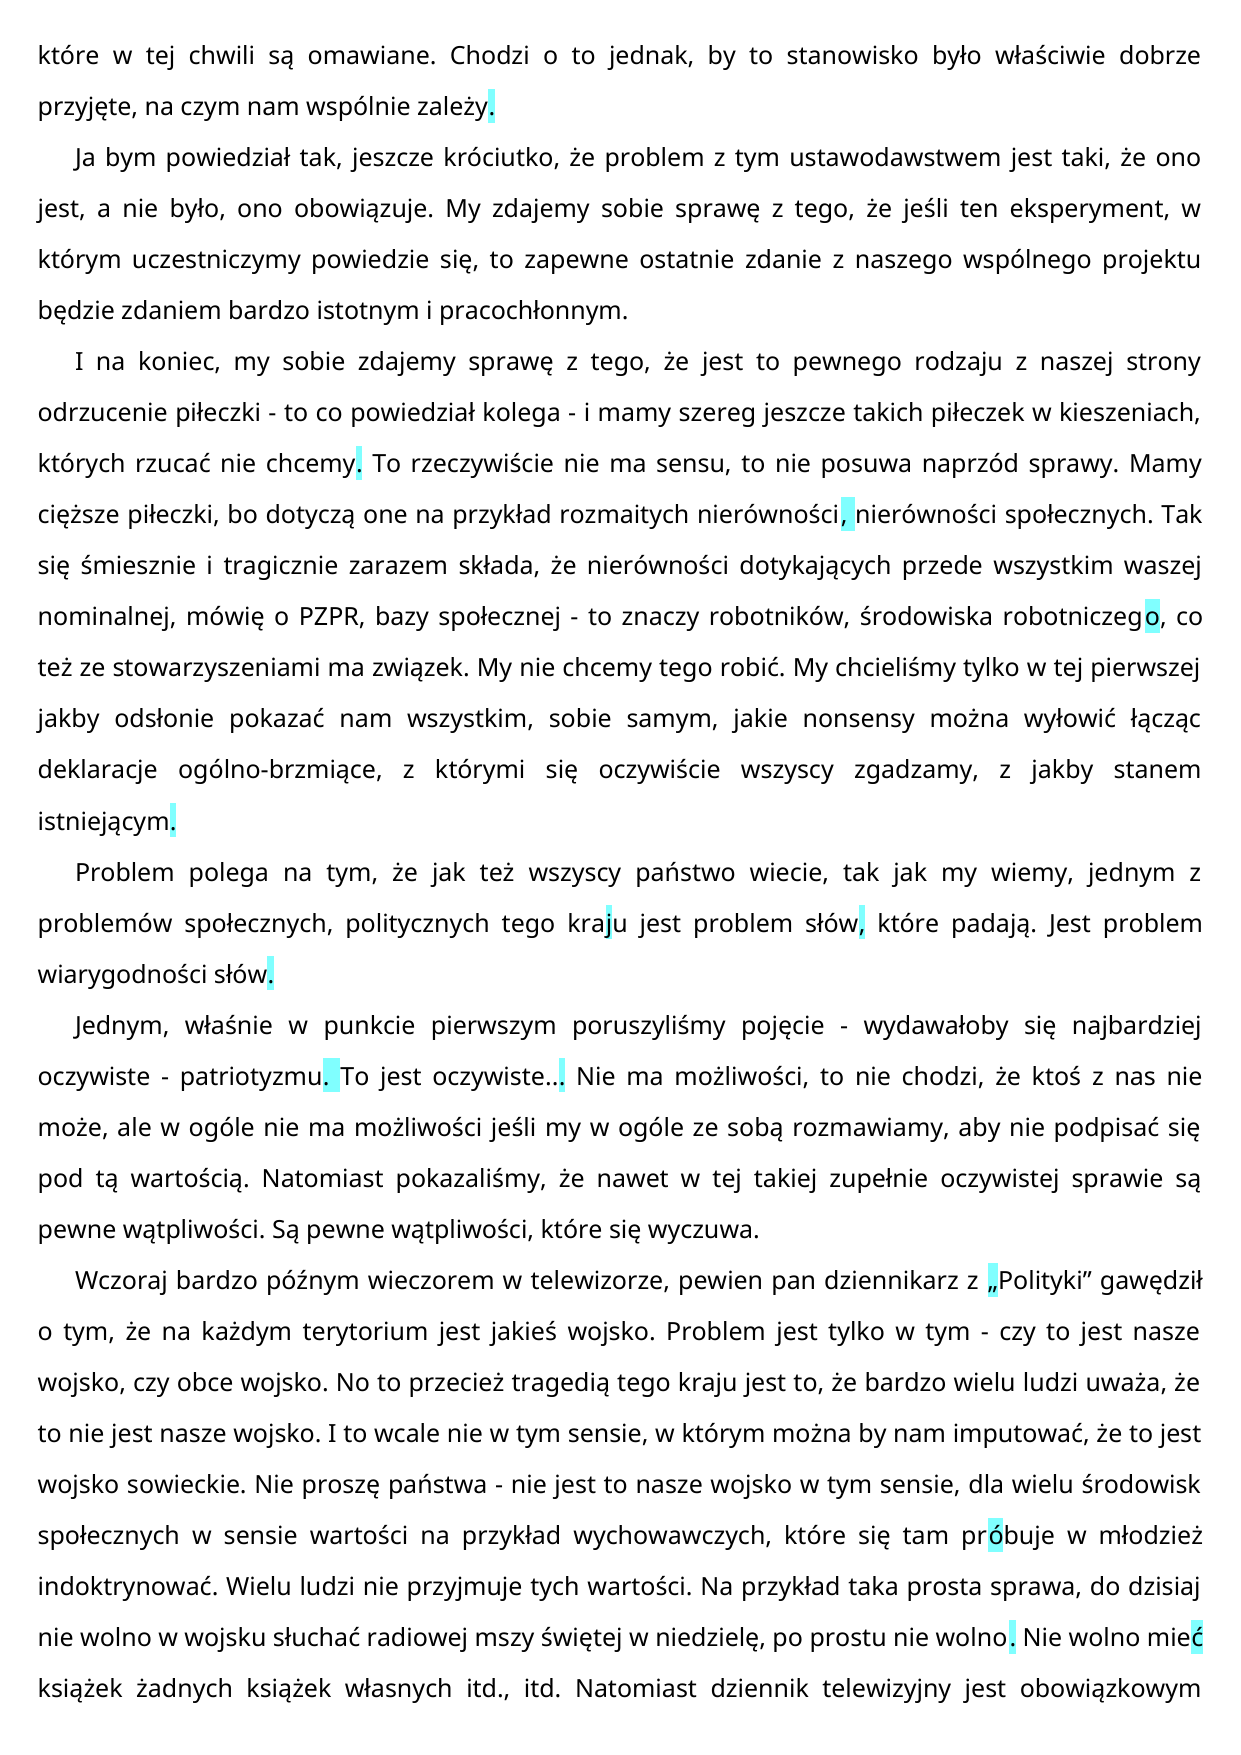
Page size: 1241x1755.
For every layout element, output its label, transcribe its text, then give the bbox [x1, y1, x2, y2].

text Wczoraj bardzo późnym wieczorem w telewizorze, pewien pan dziennikarz z „Polityki” gawędził o tym, że na każdym terytorium jest jakieś wojsko. Problem jest tylko w tym - czy to jest nasze wojsko, czy obce wojsko. No to przecież tragedią tego kraju jest to, że bardzo wielu ludzi uważa, że to nie jest nasze wojsko. I to wcale nie w tym sensie, w którym można by nam imputować, że to jest wojsko sowieckie. Nie proszę państwa - nie jest to nasze wojsko w tym sensie, dla wielu środowisk społecznych w sensie wartości na przykład wychowawczych, które się tam próbuje w młodzież indoktrynować. Wielu ludzi nie przyjmuje tych wartości. Na przykład taka prosta sprawa, do dzisiaj nie wolno w wojsku słuchać radiowej mszy świętej w niedzielę, po prostu nie wolno. Nie wolno mieć książek żadnych książek własnych itd., itd. Natomiast dziennik telewizyjny jest obowiązkowym [37, 1262, 1203, 1705]
text Jednym, właśnie w punkcie pierwszym poruszyliśmy pojęcie - wydawałoby się najbardziej oczywiste - patriotyzmu. To jest oczywiste... Nie ma możliwości, to nie chodzi, że ktoś z nas nie może, ale w ogóle nie ma możliwości jeśli my w ogóle ze sobą rozmawiamy, aby nie podpisać się pod tą wartością. Natomiast pokazaliśmy, że nawet w tej takiej zupełnie oczywistej sprawie są pewne wątpliwości. Są pewne wątpliwości, które się wyczuwa. [37, 1007, 1203, 1246]
text Problem polega na tym, że jak też wszyscy państwo wiecie, tak jak my wiemy, jednym z problemów społecznych, politycznych tego kraju jest problem słów, które padają. Jest problem wiarygodności słów. [37, 854, 1203, 990]
text które w tej chwili są omawiane. Chodzi o to jednak, by to stanowisko było właściwie dobrze przyjęte, na czym nam wspólnie zależy. [37, 37, 1203, 123]
text I na koniec, my sobie zdajemy sprawę z tego, że jest to pewnego rodzaju z naszej strony odrzucenie piłeczki - to co powiedział kolega - i mamy szereg jeszcze takich piłeczek w kieszeniach, których rzucać nie chcemy. To rzeczywiście nie ma sensu, to nie posuwa naprzód sprawy. Mamy cięższe piłeczki, bo dotyczą one na przykład rozmaitych nierówności, nierówności społecznych. Tak się śmiesznie i tragicznie zarazem składa, że nierówności dotykających przede wszystkim waszej nominalnej, mówię o PZPR, bazy społecznej - to znaczy robotników, środowiska robotniczego, co też ze stowarzyszeniami ma związek. My nie chcemy tego robić. My chcieliśmy tylko w tej pierwszej jakby odsłonie pokazać nam wszystkim, sobie samym, jakie nonsensy można wyłowić łącząc deklaracje ogólno-brzmiące, z którymi się oczywiście wszyscy zgadzamy, z jakby stanem istniejącym. [37, 344, 1203, 837]
text Ja bym powiedział tak, jeszcze króciutko, że problem z tym ustawodawstwem jest taki, że ono jest, a nie było, ono obowiązuje. My zdajemy sobie sprawę z tego, że jeśli ten eksperyment, w którym uczestniczymy powiedzie się, to zapewne ostatnie zdanie z naszego wspólnego projektu będzie zdaniem bardzo istotnym i pracochłonnym. [37, 139, 1203, 327]
